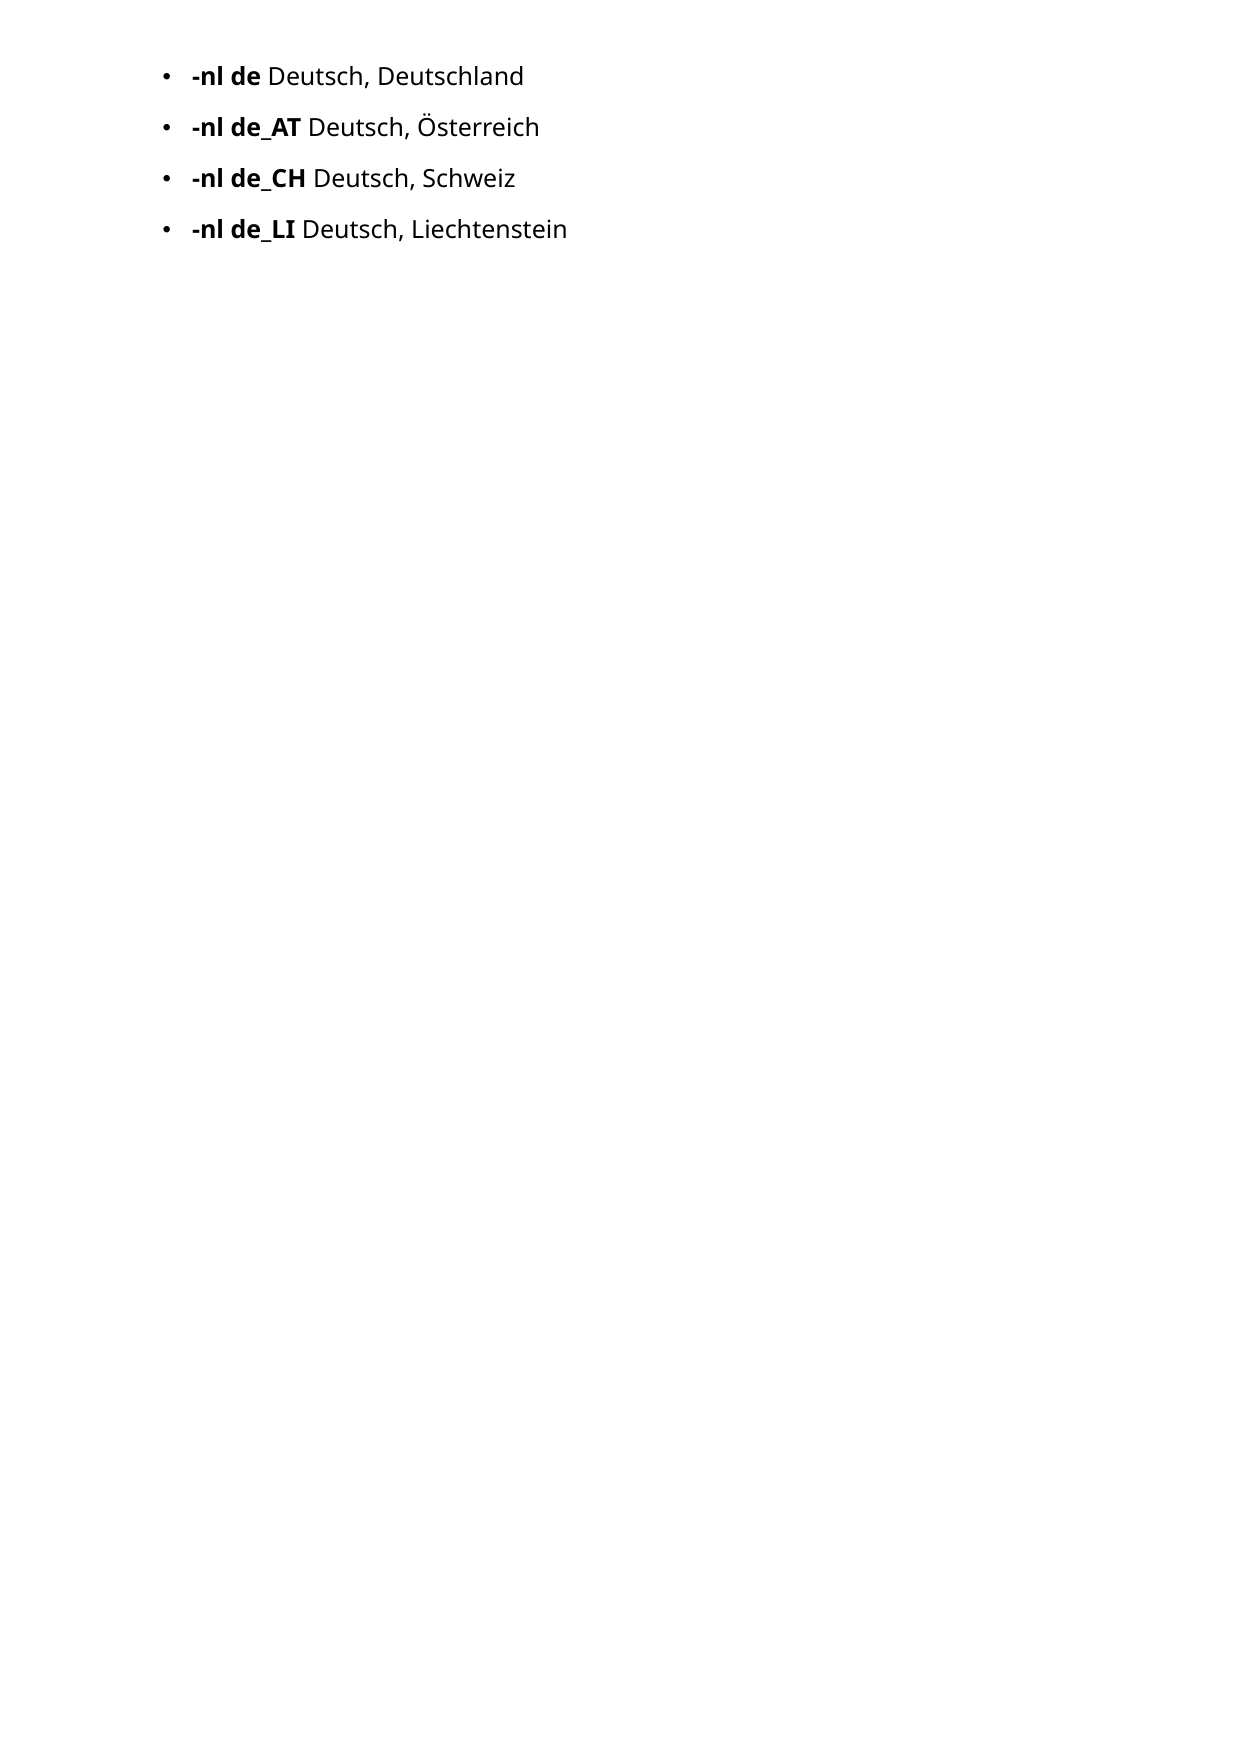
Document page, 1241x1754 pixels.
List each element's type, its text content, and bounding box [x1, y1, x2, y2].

list -nl de Deutsch, Deutschland [162, 59, 1181, 93]
list -nl de_CH Deutsch, Schweiz [162, 161, 1181, 195]
list -nl de_AT Deutsch, Österreich [162, 110, 1181, 144]
list -nl de_LI Deutsch, Liechtenstein [162, 212, 1181, 246]
